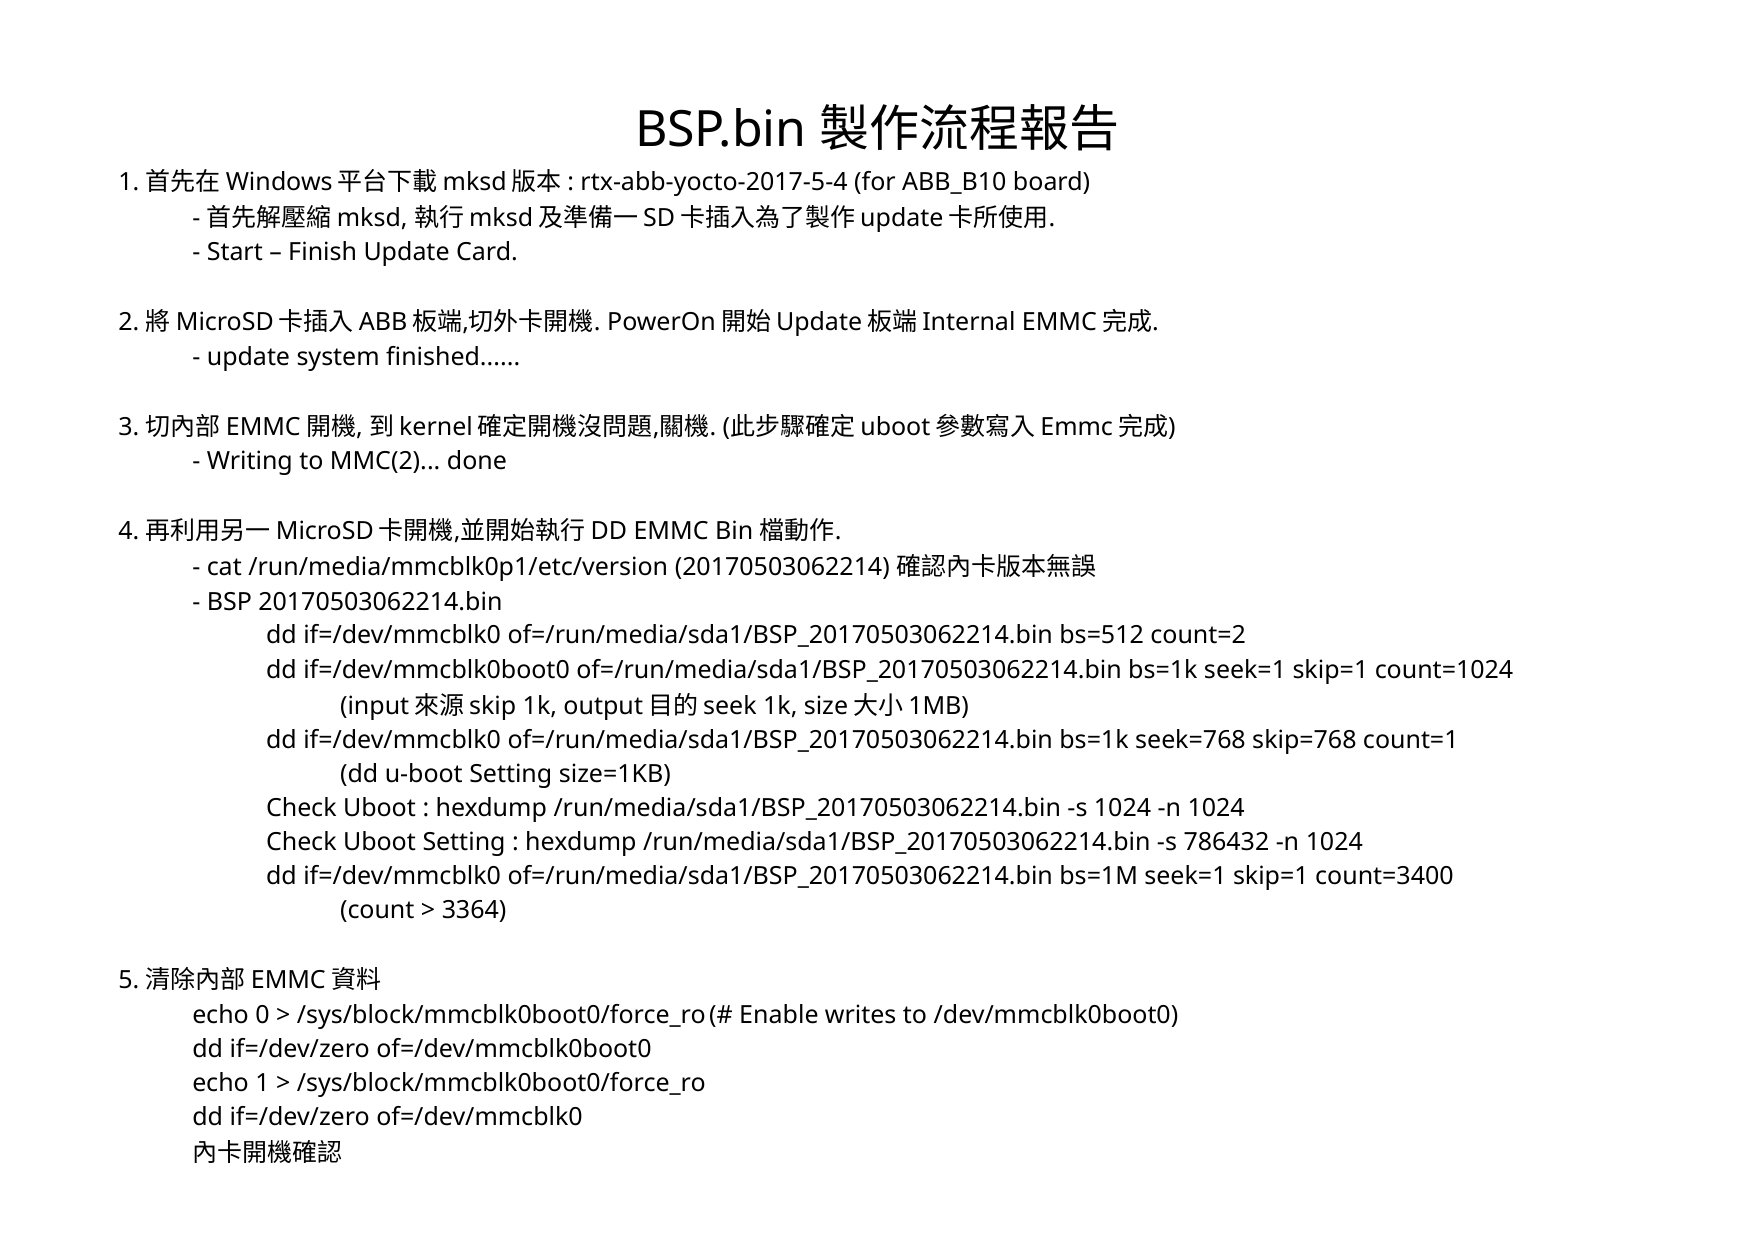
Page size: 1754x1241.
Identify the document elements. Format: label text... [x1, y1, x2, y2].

text dd if=/dev/zero of=/dev/mmcblk0boot0 [118, 1030, 1636, 1064]
text - Start – Finish Update Card. [118, 234, 1636, 268]
text (input來源skip 1k, output目的seek 1k, size大小1MB) [118, 685, 1636, 722]
text echo 0 > /sys/block/mmcblk0boot0/force_ro (# Enable writes to /dev/mmcblk0boot0) [118, 996, 1636, 1030]
text Check Uboot Setting : hexdump /run/media/sda1/BSP_20170503062214.bin -s 786432 -n 1024 [118, 824, 1636, 858]
text dd if=/dev/zero of=/dev/mmcblk0 [118, 1098, 1636, 1132]
text 4. 再利用另一MicroSD卡開機,並開始執行DD EMMC Bin 檔動作. [118, 511, 1636, 547]
text echo 1 > /sys/block/mmcblk0boot0/force_ro [118, 1064, 1636, 1098]
text 2. 將MicroSD卡插入ABB板端,切外卡開機. PowerOn開始Update板端Internal EMMC完成. [118, 302, 1636, 338]
text Check Uboot : hexdump /run/media/sda1/BSP_20170503062214.bin -s 1024 -n 1024 [118, 790, 1636, 824]
text dd if=/dev/mmcblk0 of=/run/media/sda1/BSP_20170503062214.bin bs=1M seek=1 skip=1 count=3400 [118, 858, 1636, 892]
text 3. 切內部EMMC開機, 到kernel確定開機沒問題,關機. (此步驟確定uboot參數寫入Emmc完成) [118, 406, 1636, 442]
text - update system finished...... [118, 338, 1636, 372]
text - Writing to MMC(2)... done [118, 442, 1636, 477]
text 5. 清除內部EMMC資料 [118, 960, 1636, 996]
text BSP.bin 製作流程報告 [118, 88, 1636, 161]
text (dd u-boot Setting size=1KB) [118, 756, 1636, 790]
text (count > 3364) [118, 892, 1636, 926]
text - BSP 20170503062214.bin [118, 583, 1636, 617]
text dd if=/dev/mmcblk0 of=/run/media/sda1/BSP_20170503062214.bin bs=512 count=2 [118, 617, 1636, 651]
text - 首先解壓縮mksd, 執行mksd及準備一SD卡插入為了製作update卡所使用. [118, 197, 1636, 234]
text dd if=/dev/mmcblk0 of=/run/media/sda1/BSP_20170503062214.bin bs=1k seek=768 skip=768 count=1 [118, 722, 1636, 756]
text 1. 首先在Windows平台下載mksd版本 : rtx-abb-yocto-2017-5-4 (for ABB_B10 board) [118, 161, 1636, 197]
text dd if=/dev/mmcblk0boot0 of=/run/media/sda1/BSP_20170503062214.bin bs=1k seek=1 skip=1 count=1024 [118, 651, 1636, 685]
text 內卡開機確認 [118, 1132, 1636, 1169]
text - cat /run/media/mmcblk0p1/etc/version (20170503062214) 確認內卡版本無誤 [118, 547, 1636, 583]
